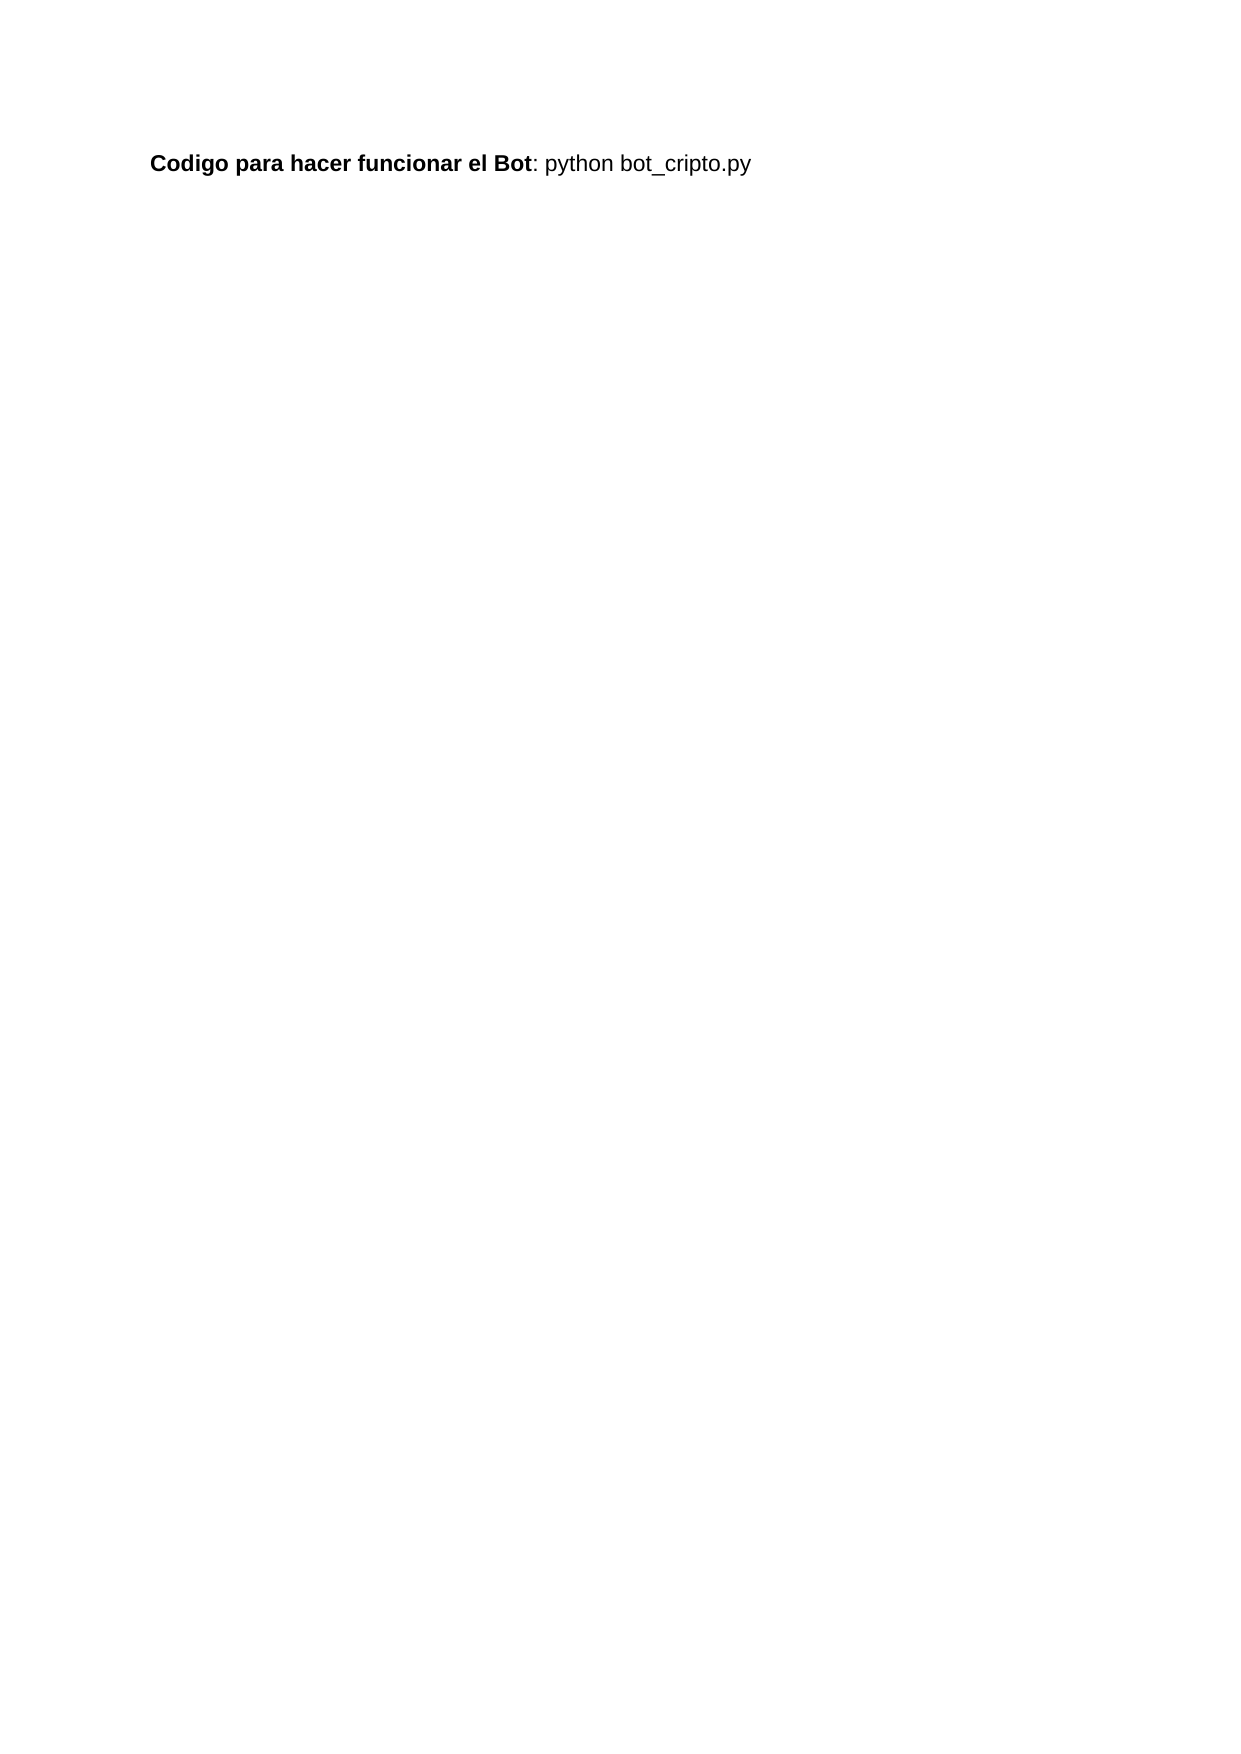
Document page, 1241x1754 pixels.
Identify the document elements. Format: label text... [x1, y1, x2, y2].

text Codigo para hacer funcionar el Bot: python bot_cripto.py [150, 150, 1090, 176]
